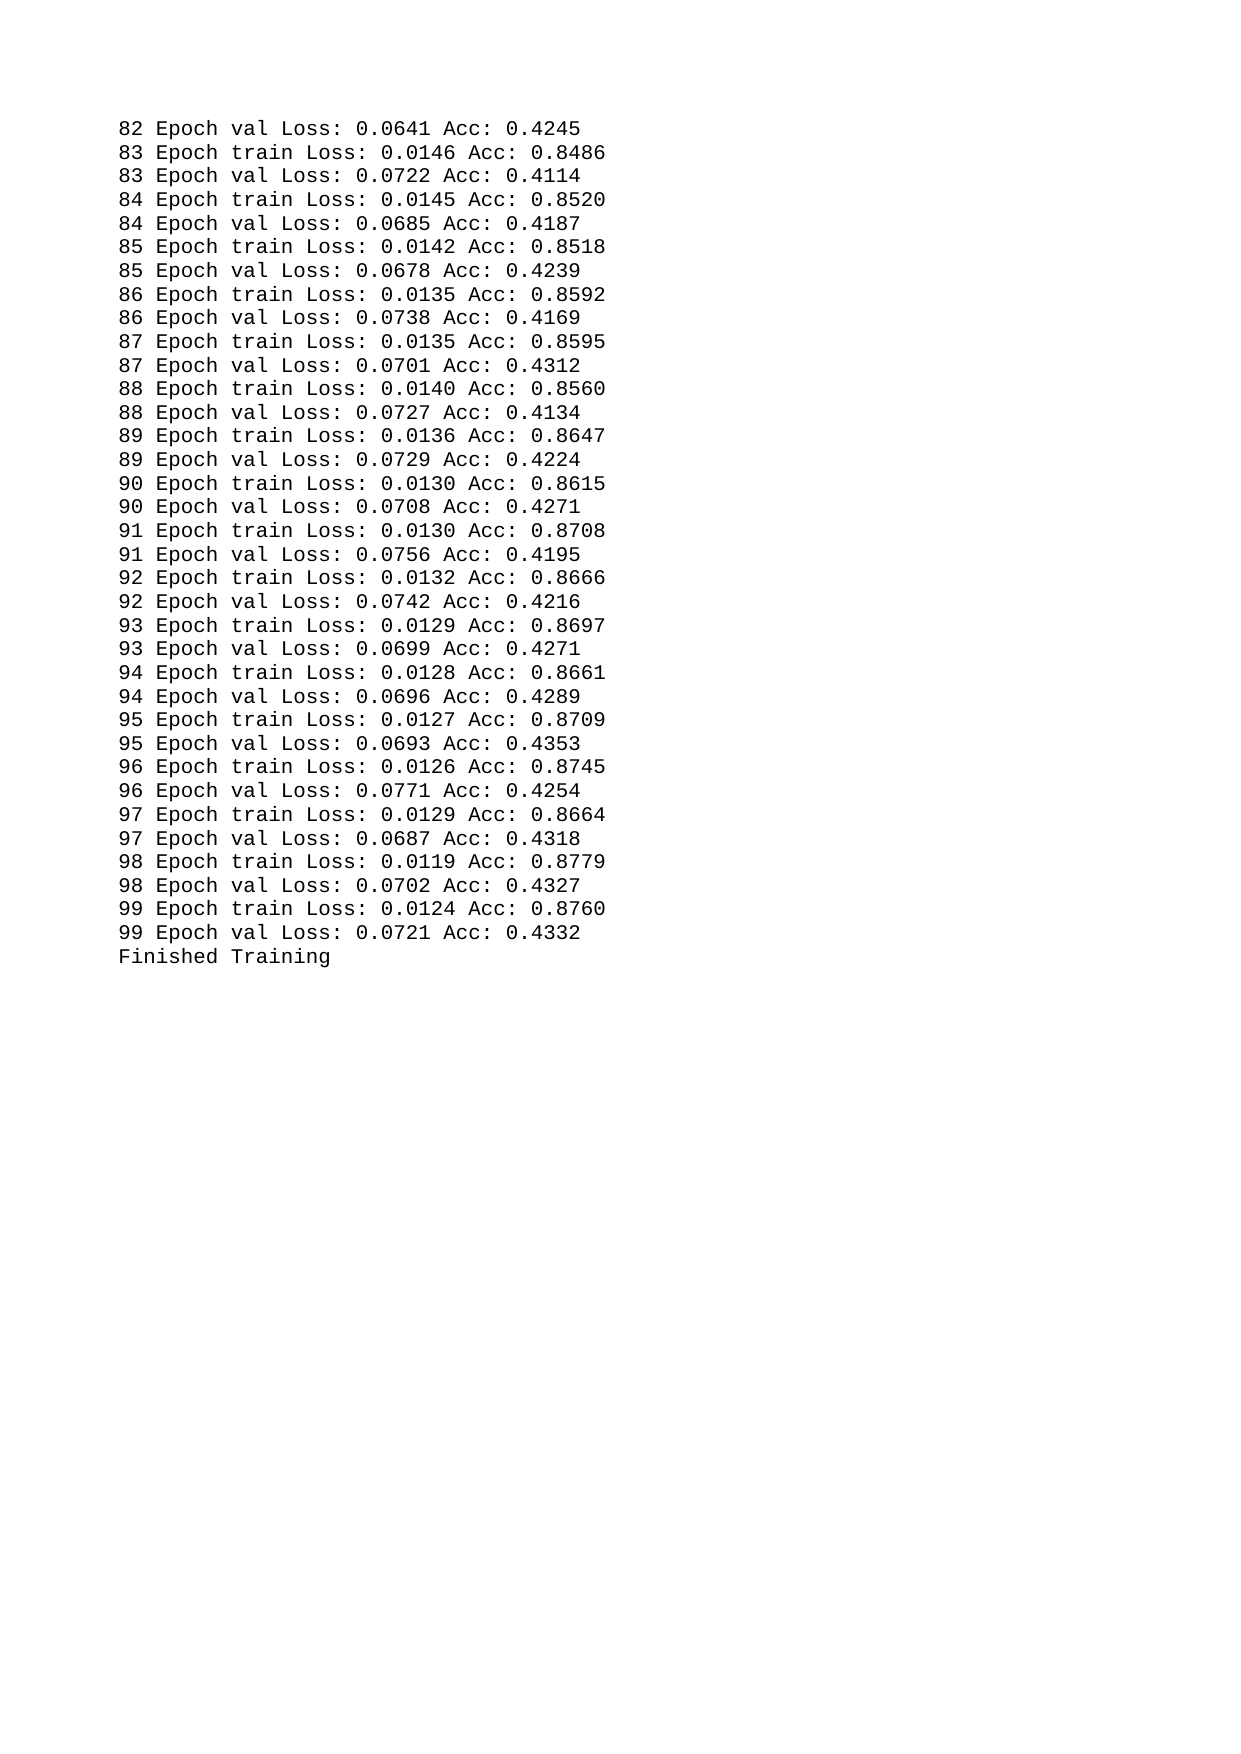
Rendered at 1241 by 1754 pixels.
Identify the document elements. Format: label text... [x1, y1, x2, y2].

text 89 Epoch train Loss: 0.0136 Acc: 0.8647 [118, 426, 1122, 449]
text 90 Epoch train Loss: 0.0130 Acc: 0.8615 [118, 473, 1122, 496]
text 88 Epoch train Loss: 0.0140 Acc: 0.8560 [118, 378, 1122, 402]
text 98 Epoch val Loss: 0.0702 Acc: 0.4327 [118, 875, 1122, 898]
text 83 Epoch train Loss: 0.0146 Acc: 0.8486 [118, 142, 1122, 165]
text 93 Epoch val Loss: 0.0699 Acc: 0.4271 [118, 638, 1122, 662]
text 91 Epoch train Loss: 0.0130 Acc: 0.8708 [118, 520, 1122, 544]
text 98 Epoch train Loss: 0.0119 Acc: 0.8779 [118, 851, 1122, 875]
text 83 Epoch val Loss: 0.0722 Acc: 0.4114 [118, 165, 1122, 189]
text 96 Epoch train Loss: 0.0126 Acc: 0.8745 [118, 757, 1122, 780]
text 86 Epoch val Loss: 0.0738 Acc: 0.4169 [118, 307, 1122, 331]
text 92 Epoch val Loss: 0.0742 Acc: 0.4216 [118, 591, 1122, 615]
text 89 Epoch val Loss: 0.0729 Acc: 0.4224 [118, 449, 1122, 473]
text 85 Epoch train Loss: 0.0142 Acc: 0.8518 [118, 236, 1122, 260]
text 85 Epoch val Loss: 0.0678 Acc: 0.4239 [118, 260, 1122, 284]
text 96 Epoch val Loss: 0.0771 Acc: 0.4254 [118, 780, 1122, 804]
text 95 Epoch train Loss: 0.0127 Acc: 0.8709 [118, 709, 1122, 733]
text 87 Epoch train Loss: 0.0135 Acc: 0.8595 [118, 331, 1122, 354]
text 92 Epoch train Loss: 0.0132 Acc: 0.8666 [118, 567, 1122, 591]
text 94 Epoch val Loss: 0.0696 Acc: 0.4289 [118, 686, 1122, 709]
text 94 Epoch train Loss: 0.0128 Acc: 0.8661 [118, 662, 1122, 686]
text 99 Epoch val Loss: 0.0721 Acc: 0.4332 [118, 922, 1122, 946]
text 99 Epoch train Loss: 0.0124 Acc: 0.8760 [118, 898, 1122, 922]
text 91 Epoch val Loss: 0.0756 Acc: 0.4195 [118, 544, 1122, 567]
text 93 Epoch train Loss: 0.0129 Acc: 0.8697 [118, 615, 1122, 638]
text 84 Epoch train Loss: 0.0145 Acc: 0.8520 [118, 189, 1122, 213]
text 88 Epoch val Loss: 0.0727 Acc: 0.4134 [118, 402, 1122, 426]
text 82 Epoch val Loss: 0.0641 Acc: 0.4245 [118, 118, 1122, 142]
text Finished Training [118, 946, 1122, 969]
text 95 Epoch val Loss: 0.0693 Acc: 0.4353 [118, 733, 1122, 757]
text 97 Epoch val Loss: 0.0687 Acc: 0.4318 [118, 827, 1122, 851]
text 86 Epoch train Loss: 0.0135 Acc: 0.8592 [118, 284, 1122, 307]
text 90 Epoch val Loss: 0.0708 Acc: 0.4271 [118, 496, 1122, 520]
text 84 Epoch val Loss: 0.0685 Acc: 0.4187 [118, 213, 1122, 236]
text 97 Epoch train Loss: 0.0129 Acc: 0.8664 [118, 804, 1122, 827]
text 87 Epoch val Loss: 0.0701 Acc: 0.4312 [118, 354, 1122, 378]
